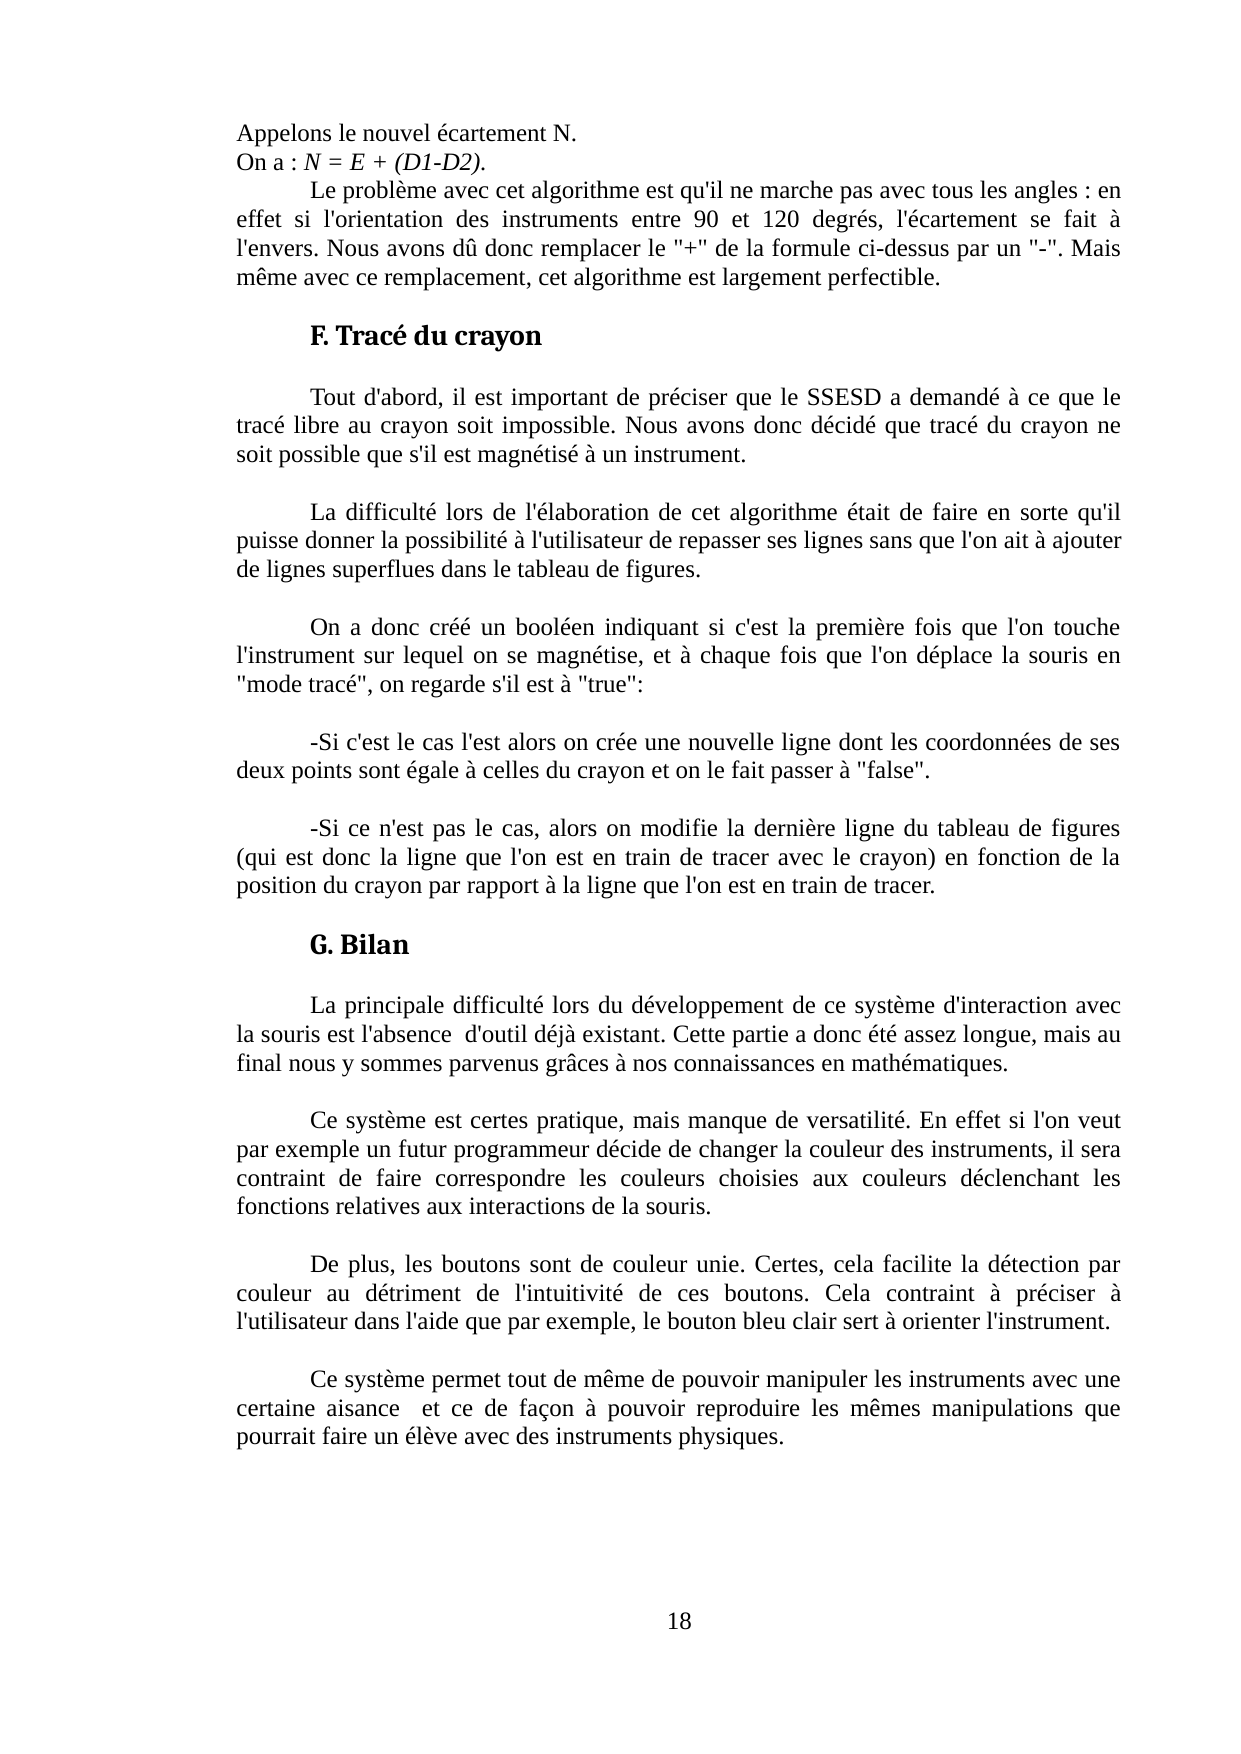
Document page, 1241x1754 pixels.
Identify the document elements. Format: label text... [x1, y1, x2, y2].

text De plus, les boutons sont de couleur unie. Certes, cela facilite la détection par couleur au détriment de l'intuitivité de ces boutons. Cela contraint à préciser à l'utilisateur dans l'aide que par exemple, le bouton bleu clair sert à orienter l'instrument. [236, 1249, 1122, 1335]
text Le problème avec cet algorithme est qu'il ne marche pas avec tous les angles : en effet si l'orientation des instruments entre 90 et 120 degrés, l'écartement se fait à l'envers. Nous avons dû donc remplacer le "+" de la formule ci-dessus par un "-". Mais même avec ce remplacement, cet algorithme est largement perfectible. [236, 176, 1122, 291]
text Appelons le nouvel écartement N. [236, 118, 1122, 147]
text La principale difficulté lors du développement de ce système d'interaction avec la souris est l'absence d'outil déjà existant. Cette partie a donc été assez longue, mais au final nous y sommes parvenus grâces à nos connaissances en mathématiques. [236, 990, 1122, 1076]
text -Si c'est le cas l'est alors on crée une nouvelle ligne dont les coordonnées de ses deux points sont égale à celles du crayon et on le fait passer à "false". [236, 727, 1122, 784]
text F. Tracé du crayon [236, 319, 1122, 353]
text -Si ce n'est pas le cas, alors on modifie la dernière ligne du tableau de figures (qui est donc la ligne que l'on est en train de tracer avec le crayon) en fonction de la position du crayon par rapport à la ligne que l'on est en train de tracer. [236, 813, 1122, 899]
text On a : N = E + (D1-D2). [236, 147, 1122, 176]
text Ce système est certes pratique, mais manque de versatilité. En effet si l'on veut par exemple un futur programmeur décide de changer la couleur des instruments, il sera contraint de faire correspondre les couleurs choisies aux couleurs déclenchant les fonctions relatives aux interactions de la souris. [236, 1105, 1122, 1220]
text La difficulté lors de l'élaboration de cet algorithme était de faire en sorte qu'il puisse donner la possibilité à l'utilisateur de repasser ses lignes sans que l'on ait à ajouter de lignes superflues dans le tableau de figures. [236, 497, 1122, 583]
text Ce système permet tout de même de pouvoir manipuler les instruments avec une certaine aisance et ce de façon à pouvoir reproduire les mêmes manipulations que pourrait faire un élève avec des instruments physiques. [236, 1364, 1122, 1450]
text Tout d'abord, il est important de préciser que le SSESD a demandé à ce que le tracé libre au crayon soit impossible. Nous avons donc décidé que tracé du crayon ne soit possible que s'il est magnétisé à un instrument. [236, 382, 1122, 468]
text G. Bilan [236, 928, 1122, 961]
text On a donc créé un booléen indiquant si c'est la première fois que l'on touche l'instrument sur lequel on se magnétise, et à chaque fois que l'on déplace la souris en "mode tracé", on regarde s'il est à "true": [236, 612, 1122, 698]
